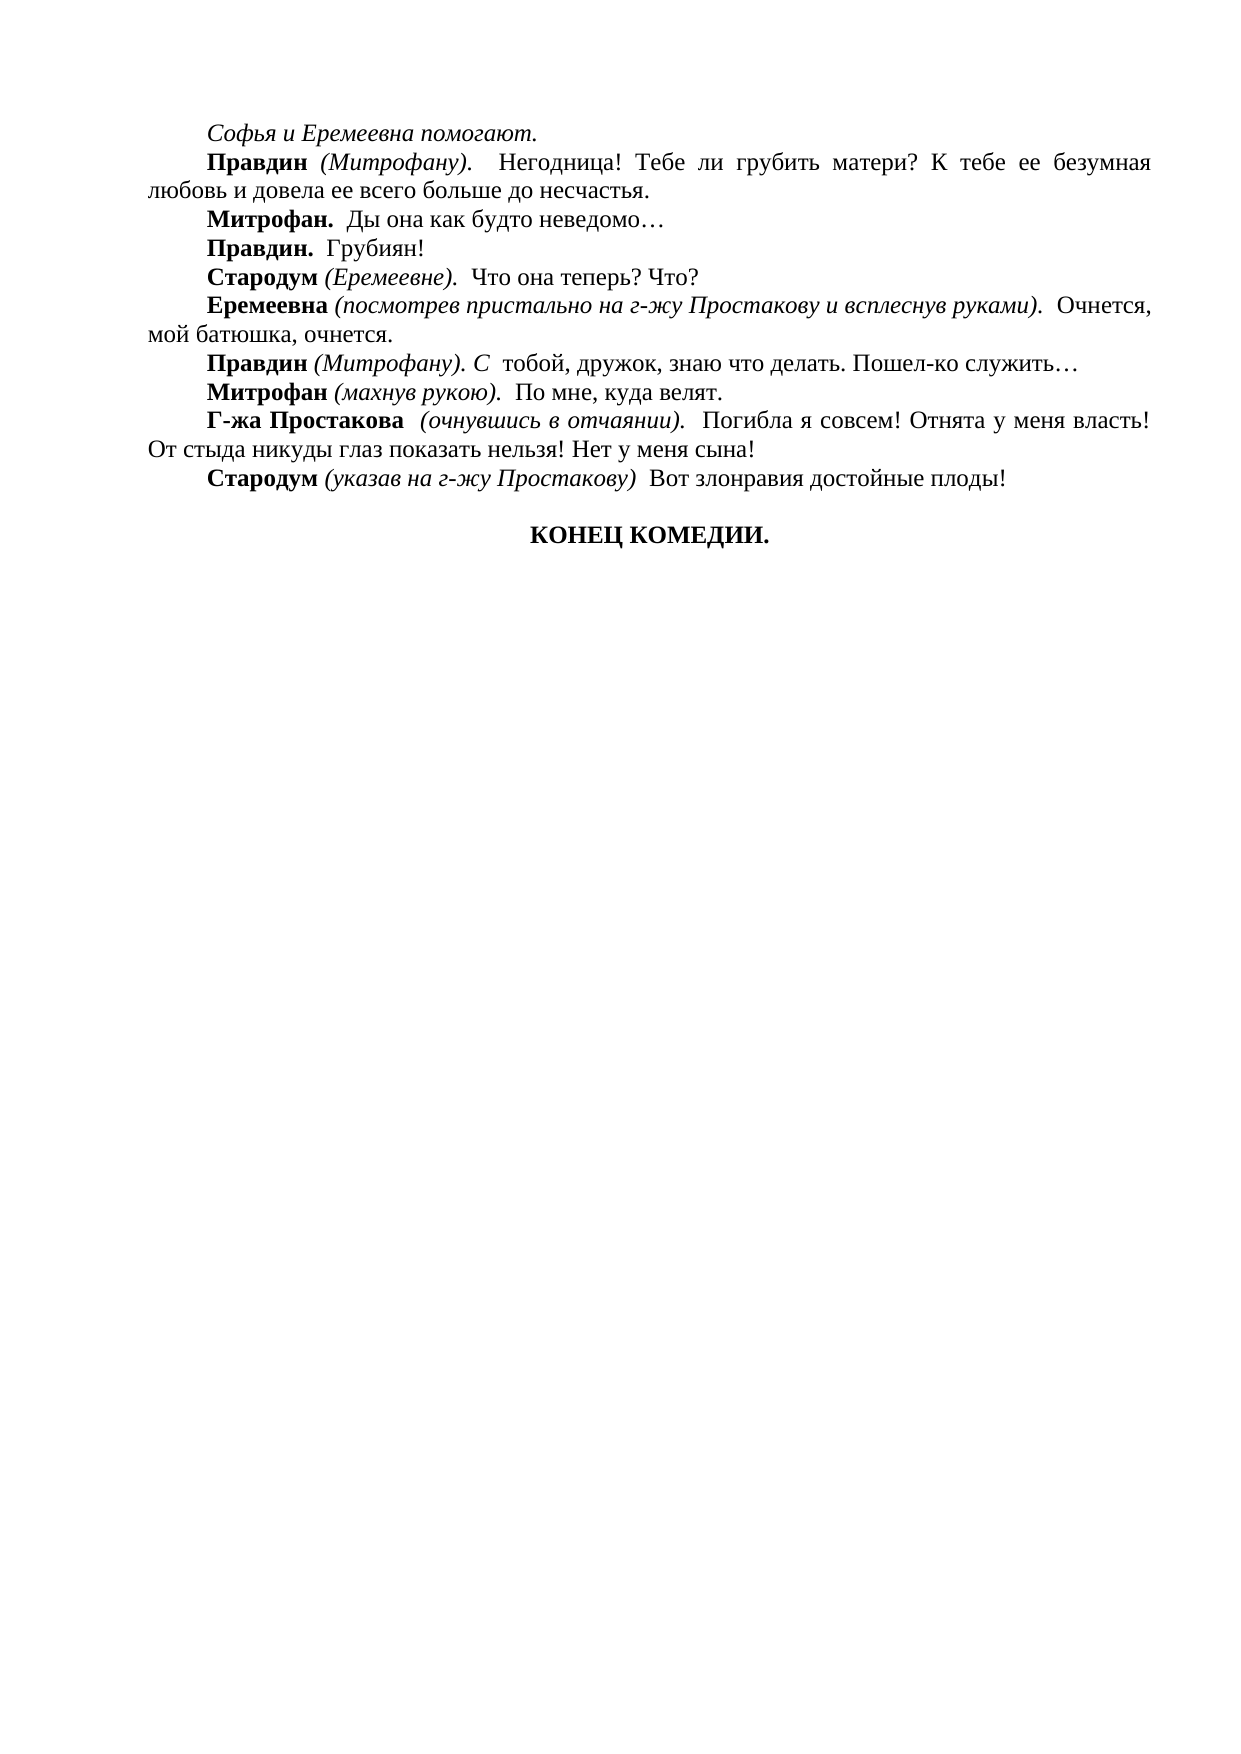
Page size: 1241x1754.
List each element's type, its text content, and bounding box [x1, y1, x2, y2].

text Стародум (указав на г-жу Простакову) Вот злонравия достойные плоды! [148, 463, 1152, 492]
subtitle КОНЕЦ КОМЕДИИ. [148, 521, 1152, 549]
text Правдин (Митрофану). Негодница! Тебе ли грубить матери? К тебе ее безумная любовь и довела ее всего больше до несчастья. [148, 147, 1152, 204]
text Митрофан. Ды она как будто неведомо… [148, 204, 1152, 233]
text Митрофан (махнув рукою). По мне, куда велят. [148, 377, 1152, 406]
text Софья и Еремеевна помогают. [148, 118, 1152, 147]
text Стародум (Еремеевне). Что она теперь? Что? [148, 262, 1152, 291]
text Правдин (Митрофану). С тобой, дружок, знаю что делать. Пошел-ко служить… [148, 348, 1152, 377]
text Г-жа Простакова (очнувшись в отчаянии). Погибла я совсем! Отнята у меня власть! От стыда никуды глаз показать нельзя! Нет у меня сына! [148, 406, 1152, 463]
text Правдин. Грубиян! [148, 233, 1152, 262]
text Еремеевна (посмотрев пристально на г-жу Простакову и всплеснув руками). Очнется, мой батюшка, очнется. [148, 291, 1152, 348]
